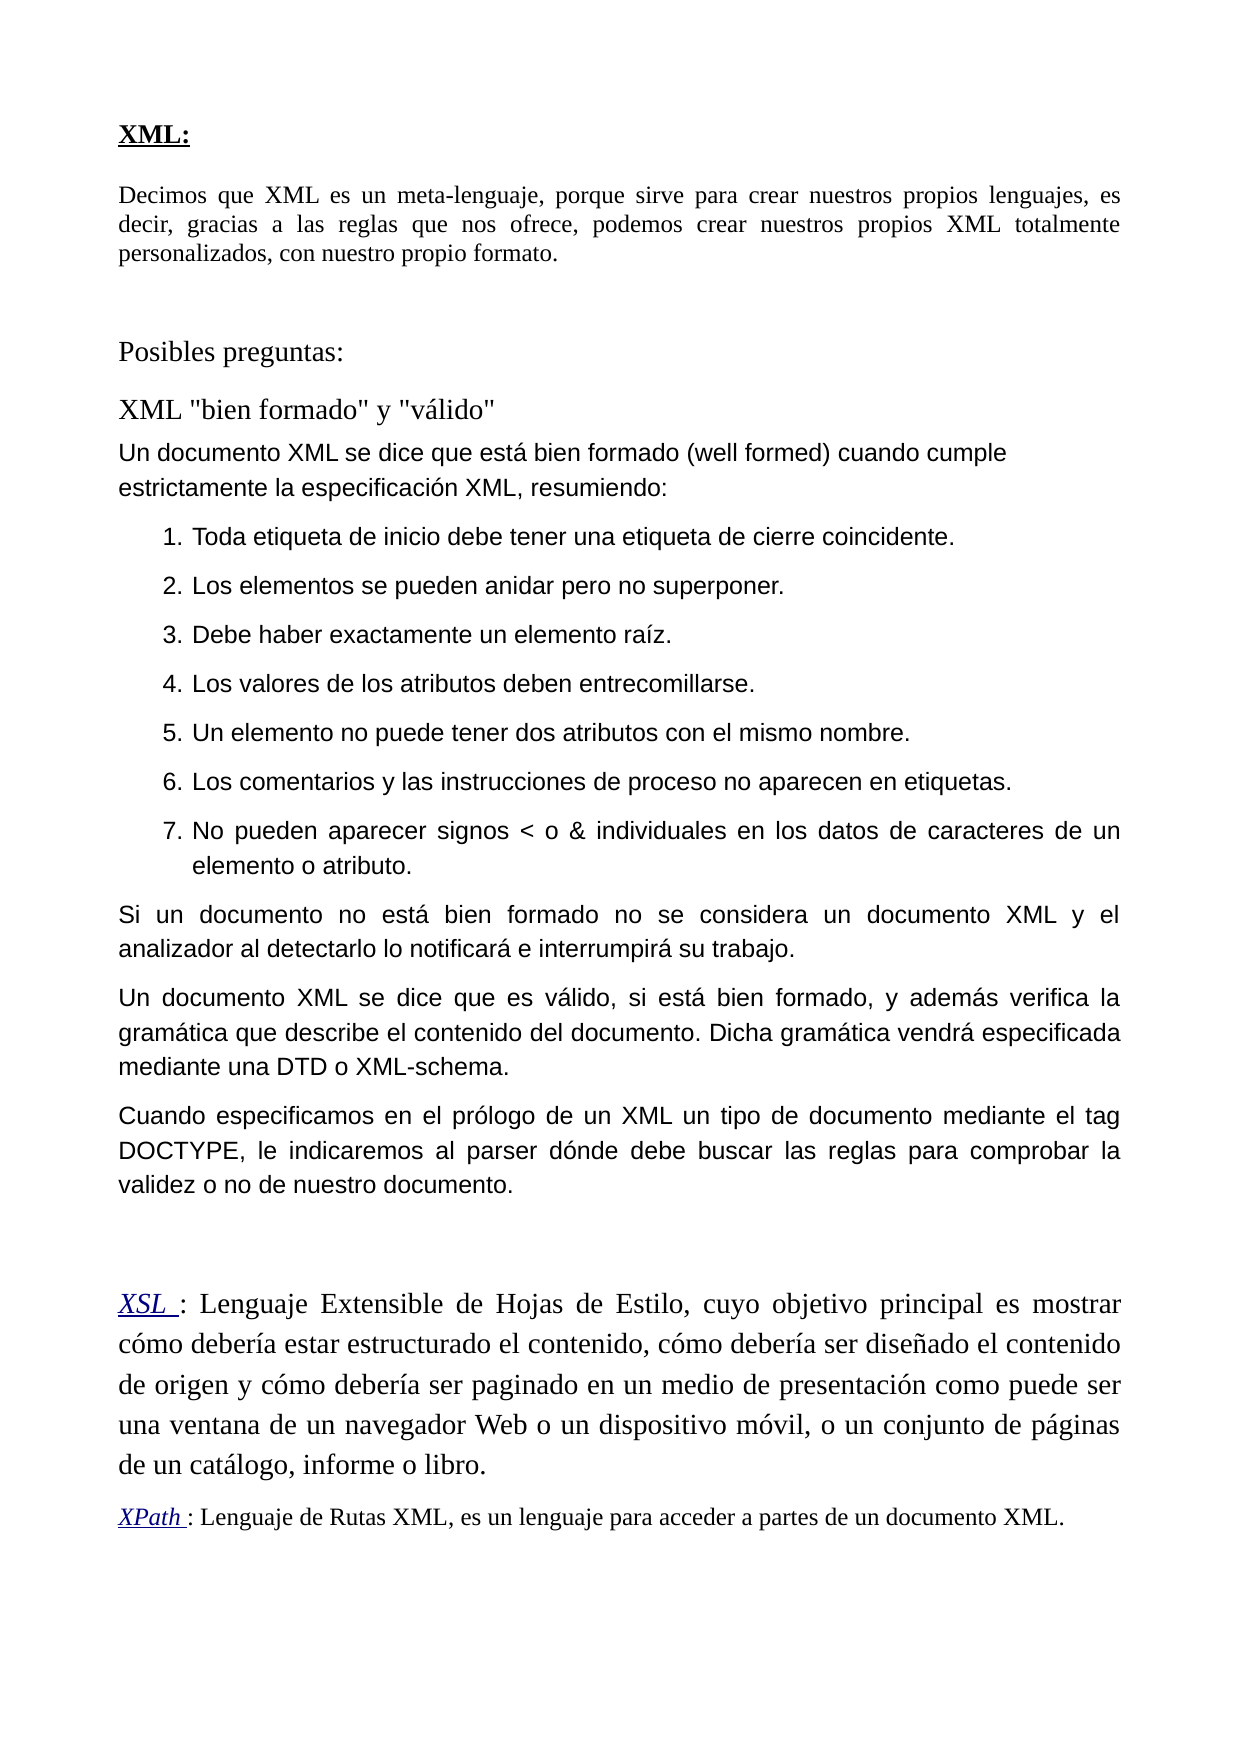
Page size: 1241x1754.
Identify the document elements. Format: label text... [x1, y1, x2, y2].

text XSL : Lenguaje Extensible de Hojas de Estilo, cuyo objetivo principal es mostrar cómo debería estar estructurado el contenido, cómo debería ser diseñado el contenido de origen y cómo debería ser paginado en un medio de presentación como puede ser una ventana de un navegador Web o un dispositivo móvil, o un conjunto de páginas de un catálogo, informe o libro. [118, 1286, 1122, 1481]
text Cuando especificamos en el prólogo de un XML un tipo de documento mediante el tag DOCTYPE, le indicaremos al parser dónde debe buscar las reglas para comprobar la validez o no de nuestro documento. [118, 1101, 1122, 1199]
list Un elemento no puede tener dos atributos con el mismo nombre. [162, 718, 1122, 747]
text XPath : Lenguaje de Rutas XML, es un lenguaje para acceder a partes de un documento XML. [118, 1502, 1122, 1531]
list Los comentarios y las instrucciones de proceso no aparecen en etiquetas. [162, 767, 1122, 796]
list Toda etiqueta de inicio debe tener una etiqueta de cierre coincidente. [162, 522, 1122, 551]
list Los elementos se pueden anidar pero no superponer. [162, 571, 1122, 600]
text XML: [118, 118, 1122, 149]
list Debe haber exactamente un elemento raíz. [162, 620, 1122, 649]
list No pueden aparecer signos < o & individuales en los datos de caracteres de un elemento o atributo. [162, 816, 1122, 879]
text Un documento XML se dice que está bien formado (well formed) cuando cumple estrictamente la especificación XML, resumiendo: [118, 438, 1122, 502]
list Los valores de los atributos deben entrecomillarse. [162, 669, 1122, 698]
text Si un documento no está bien formado no se considera un documento XML y el analizador al detectarlo lo notificará e interrumpirá su trabajo. [118, 900, 1122, 963]
text Decimos que XML es un meta-lenguaje, porque sirve para crear nuestros propios lenguajes, es decir, gracias a las reglas que nos ofrece, podemos crear nuestros propios XML totalmente personalizados, con nuestro propio formato. [118, 180, 1122, 267]
text Un documento XML se dice que es válido, si está bien formado, y además verifica la gramática que describe el contenido del documento. Dicha gramática vendrá especificada mediante una DTD o XML-schema. [118, 983, 1122, 1081]
subtitle XML "bien formado" y "válido" [118, 392, 1122, 426]
text Posibles preguntas: [118, 334, 1122, 367]
